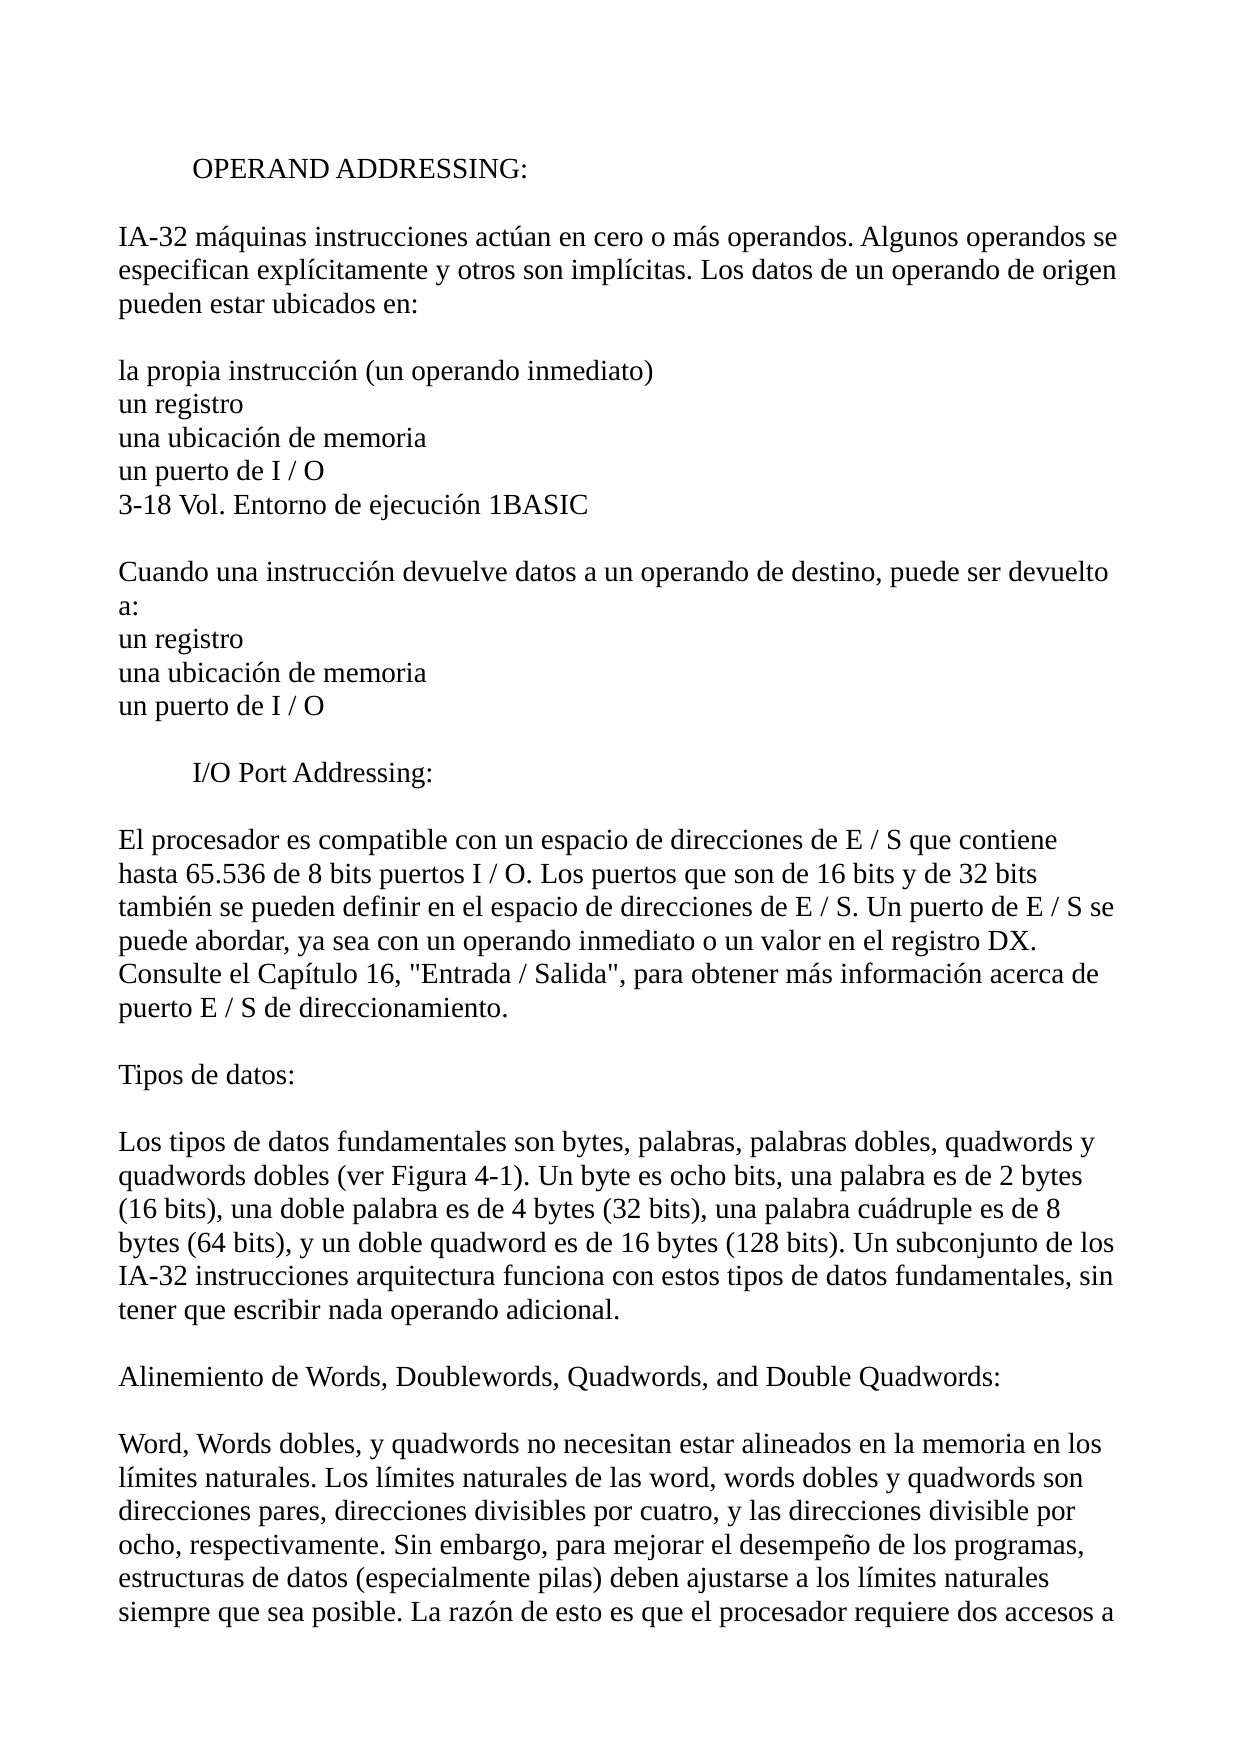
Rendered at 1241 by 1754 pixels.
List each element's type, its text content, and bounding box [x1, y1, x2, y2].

text un registro [118, 621, 1122, 655]
text Tipos de datos: [118, 1057, 1122, 1091]
text IA-32 máquinas instrucciones actúan en cero o más operandos. Algunos operandos se especifican explícitamente y otros son implícitas. Los datos de un operando de origen pueden estar ubicados en: [118, 219, 1122, 319]
text I/O Port Addressing: [118, 755, 1122, 789]
text un registro [118, 386, 1122, 420]
text la propia instrucción (un operando inmediato) [118, 353, 1122, 386]
text Word, Words dobles, y quadwords no necesitan estar alineados en la memoria en los límites naturales. Los límites naturales de las word, words dobles y quadwords son direcciones pares, direcciones divisibles por cuatro, y las direcciones divisible por ocho, respectivamente. Sin embargo, para mejorar el desempeño de los programas, estructuras de datos (especialmente pilas) deben ajustarse a los límites naturales siempre que sea posible. La razón de esto es que el procesador requiere dos accesos a [118, 1426, 1122, 1627]
text una ubicación de memoria [118, 655, 1122, 688]
text un puerto de I / O [118, 688, 1122, 722]
text Alinemiento de Words, Doublewords, Quadwords, and Double Quadwords: [118, 1359, 1122, 1393]
text El procesador es compatible con un espacio de direcciones de E / S que contiene hasta 65.536 de 8 bits puertos I / O. Los puertos que son de 16 bits y de 32 bits también se pueden definir en el espacio de direcciones de E / S. Un puerto de E / S se puede abordar, ya sea con un operando inmediato o un valor en el registro DX. Consulte el Capítulo 16, "Entrada / Salida", para obtener más información acerca de puerto E / S de direccionamiento. [118, 822, 1122, 1024]
text Cuando una instrucción devuelve datos a un operando de destino, puede ser devuelto a: [118, 554, 1122, 621]
text 3-18 Vol. Entorno de ejecución 1BASIC [118, 487, 1122, 521]
text OPERAND ADDRESSING: [118, 152, 1122, 185]
text un puerto de I / O [118, 453, 1122, 487]
text Los tipos de datos fundamentales son bytes, palabras, palabras dobles, quadwords y quadwords dobles (ver Figura 4-1). Un byte es ocho bits, una palabra es de 2 bytes (16 bits), una doble palabra es de 4 bytes (32 bits), una palabra cuádruple es de 8 bytes (64 bits), y un doble quadword es de 16 bytes (128 bits). Un subconjunto de los IA-32 instrucciones arquitectura funciona con estos tipos de datos fundamentales, sin tener que escribir nada operando adicional. [118, 1124, 1122, 1326]
text una ubicación de memoria [118, 420, 1122, 453]
